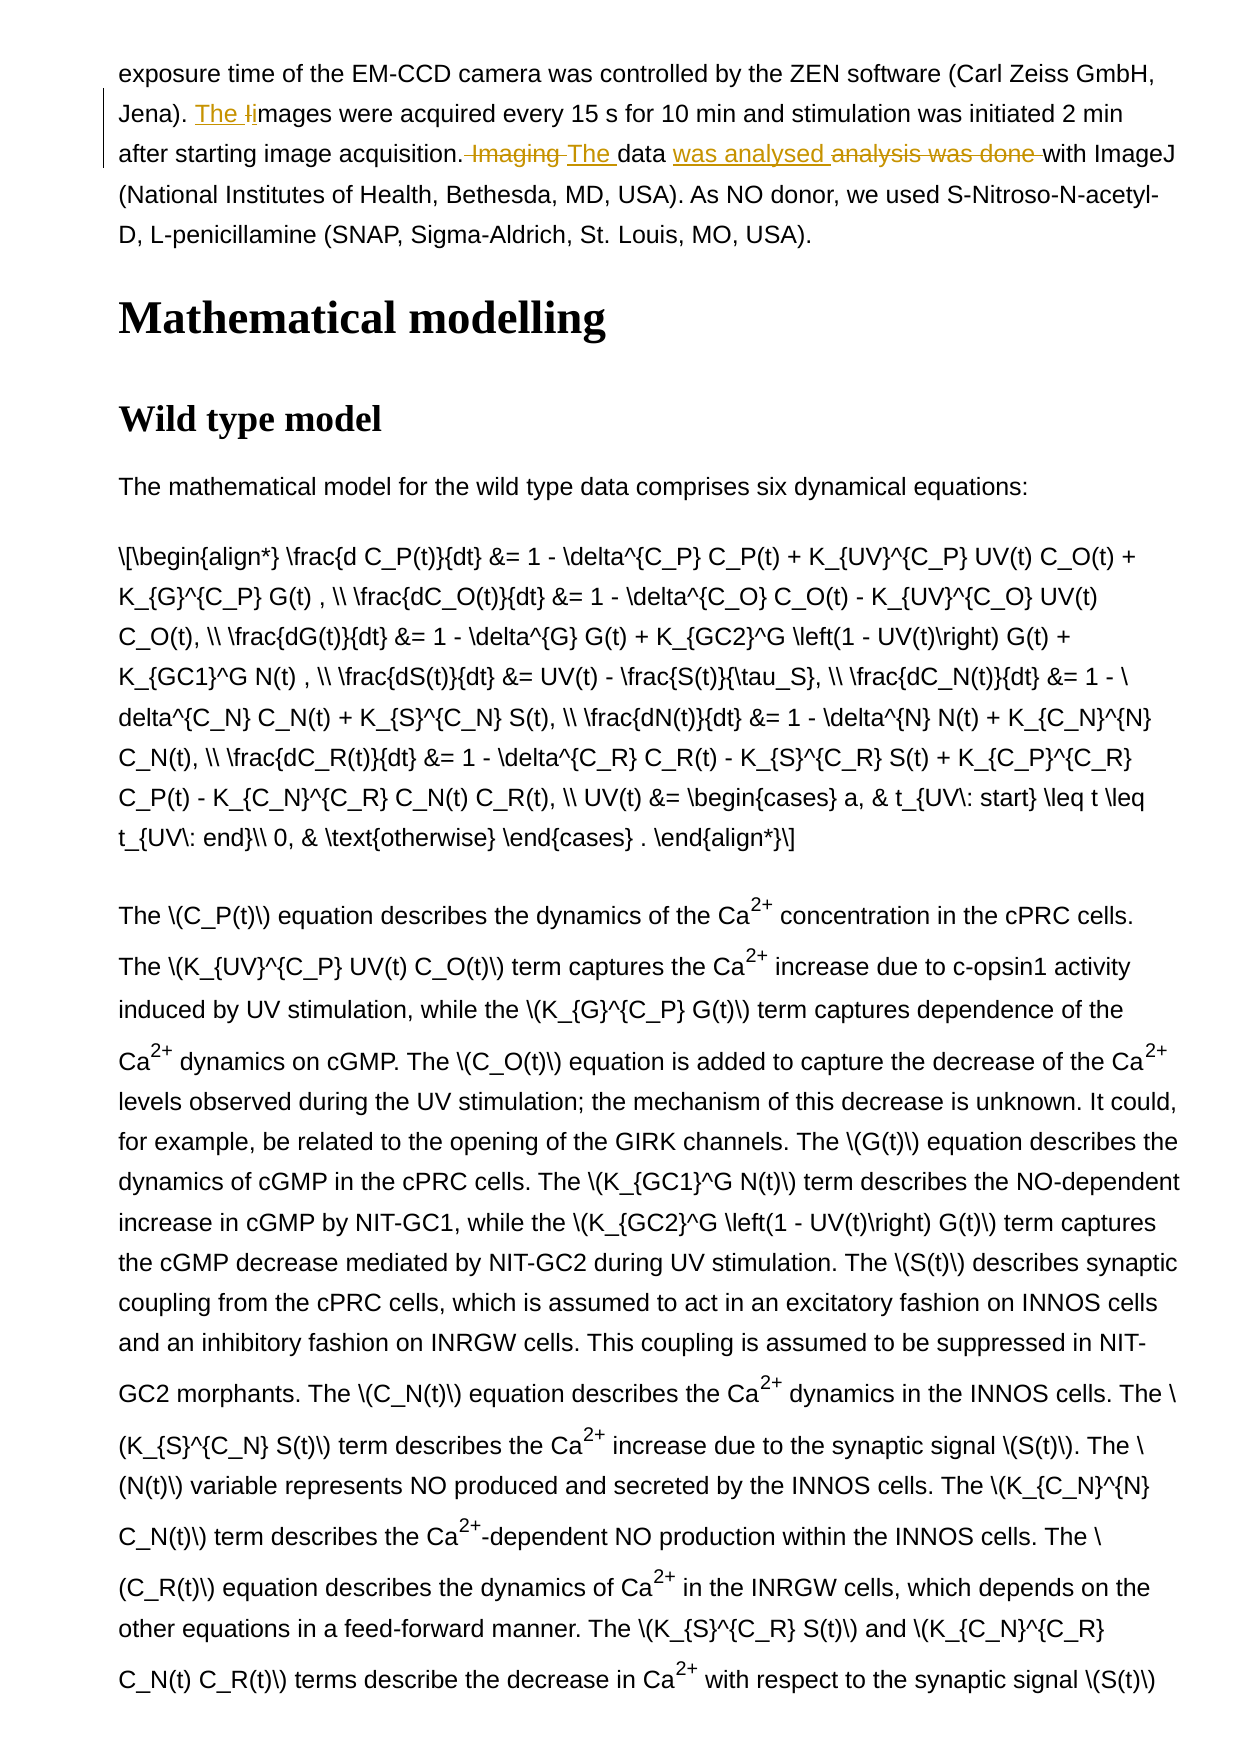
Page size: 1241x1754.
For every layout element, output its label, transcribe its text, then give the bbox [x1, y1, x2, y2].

text To measure cGMP production in a cell culture assay we used the Green cGull reporter (Matsuda et al., 2016). The full-length NIT-GC1 and NIT-GC2 coding sequences were amplified by PCR from a Platynereis dumerilii cDNA library and cloned into the pcDNA3.1(+) vector with the T2A self-cleaving sequence. For the assay, COS-7 cells (Angio-proteomie, CAT no. cAP-0203) with a low endogenous level of soluble guanylate cyclase activity were used. The cells were maintained at 37 °C in 35 mm dishes (Nunc™ Glass Bottom Dishes) containing 3 ml of DMEM, high glucose glutamax medium (Thermo; Cat. No. 10566016) supplemented with 10% fetal bovine serum (Thermo; Cat. No. 10082147). Upon reaching approximately 85% confluency, the cells were transfected with the pcDNA3.1(+)-Green-cGull-T2A-NITGC1 plasmid. Transfections were carried out with 150 ng of each plasmid and 0.3 μl of Lipofectamine 3000 Reagent (invitrogen; Cat. No. L3000001). Two days later, the culture medium was substituted with fresh DMEM-medium. For single-wavelength imaging experiments, the cells in 35-mm dishes were washed twice and imaged in modified Ringer’s buffer (140 mM NaCl, 3.5 mM KCl, 0.5 mM NaH2PO4 , 0.5 mM S-3 MgSO4, 1.5 mM CaCl2 , 10 mM HEPES, 2 mM NaHCO3 and 5 mM glucose). The dishes were mounted on a stage heated to 37 °C and were imaged on an inverted confocal microscope (LSM880, Carl Zeiss GmbH, Jena) equipped with an oil-immersion objective lens (UApo/340, 40x, NA = 0.17). The exposure time of the EM-CCD camera was controlled by the ZEN software (Carl Zeiss GmbH, Jena). The images were acquired every 15 s for 10 min and stimulation was initiated 2 min after starting image acquisition.The data was analysed with ImageJ (National Institutes of Health, Bethesda, MD, USA). As NO donor, we used S-Nitroso-N-acetyl-D, L-penicillamine (SNAP, Sigma-Aldrich, St. Louis, MO, USA). [118, 59, 1181, 249]
subtitle Mathematical modelling [118, 289, 1181, 343]
subtitle Wild type model [118, 396, 1181, 439]
text The \(C_P(t)\) equation describes the dynamics of the Ca2+ concentration in the cPRC cells. The \(K_{UV}^{C_P} UV(t) C_O(t)\) term captures the Ca2+ increase due to c-opsin1 activity induced by UV stimulation, while the \(K_{G}^{C_P} G(t)\) term captures dependence of the Ca2+ dynamics on cGMP. The \(C_O(t)\) equation is added to capture the decrease of the Ca2+ levels observed during the UV stimulation; the mechanism of this decrease is unknown. It could, for example, be related to the opening of the GIRK channels. The \(G(t)\) equation describes the dynamics of cGMP in the cPRC cells. The \(K_{GC1}^G N(t)\) term describes the NO-dependent increase in cGMP by NIT-GC1, while the \(K_{GC2}^G \left(1 - UV(t)\right) G(t)\) term captures the cGMP decrease mediated by NIT-GC2 during UV stimulation. The \(S(t)\) describes synaptic coupling from the cPRC cells, which is assumed to act in an excitatory fashion on INNOS cells and an inhibitory fashion on INRGW cells. This coupling is assumed to be suppressed in NIT-GC2 morphants. The \(C_N(t)\) equation describes the Ca2+ dynamics in the INNOS cells. The \(K_{S}^{C_N} S(t)\) term describes the Ca2+ increase due to the synaptic signal \(S(t)\). The \(N(t)\) variable represents NO produced and secreted by the INNOS cells. The \(K_{C_N}^{N} C_N(t)\) term describes the Ca2+-dependent NO production within the INNOS cells. The \(C_R(t)\) equation describes the dynamics of Ca2+ in the INRGW cells, which depends on the other equations in a feed-forward manner. The \(K_{S}^{C_R} S(t)\) and \(K_{C_N}^{C_R} C_N(t) C_R(t)\) terms describe the decrease in Ca2+ with respect to the synaptic signal \(S(t)\) [118, 893, 1181, 1693]
text The mathematical model for the wild type data comprises six dynamical equations: [118, 472, 1181, 501]
text \[\begin{align*} \frac{d C_P(t)}{dt} &= 1 - \delta^{C_P} C_P(t) + K_{UV}^{C_P} UV(t) C_O(t) + K_{G}^{C_P} G(t) , \\ \frac{dC_O(t)}{dt} &= 1 - \delta^{C_O} C_O(t) - K_{UV}^{C_O} UV(t) C_O(t), \\ \frac{dG(t)}{dt} &= 1 - \delta^{G} G(t) + K_{GC2}^G \left(1 - UV(t)\right) G(t) + K_{GC1}^G N(t) , \\ \frac{dS(t)}{dt} &= UV(t) - \frac{S(t)}{\tau_S}, \\ \frac{dC_N(t)}{dt} &= 1 - \delta^{C_N} C_N(t) + K_{S}^{C_N} S(t), \\ \frac{dN(t)}{dt} &= 1 - \delta^{N} N(t) + K_{C_N}^{N} C_N(t), \\ \frac{dC_R(t)}{dt} &= 1 - \delta^{C_R} C_R(t) - K_{S}^{C_R} S(t) + K_{C_P}^{C_R} C_P(t) - K_{C_N}^{C_R} C_N(t) C_R(t), \\ UV(t) &= \begin{cases} a, & t_{UV\: start} \leq t \leq t_{UV\: end}\\ 0, & \text{otherwise} \end{cases} . \end{align*}\] [118, 542, 1181, 852]
